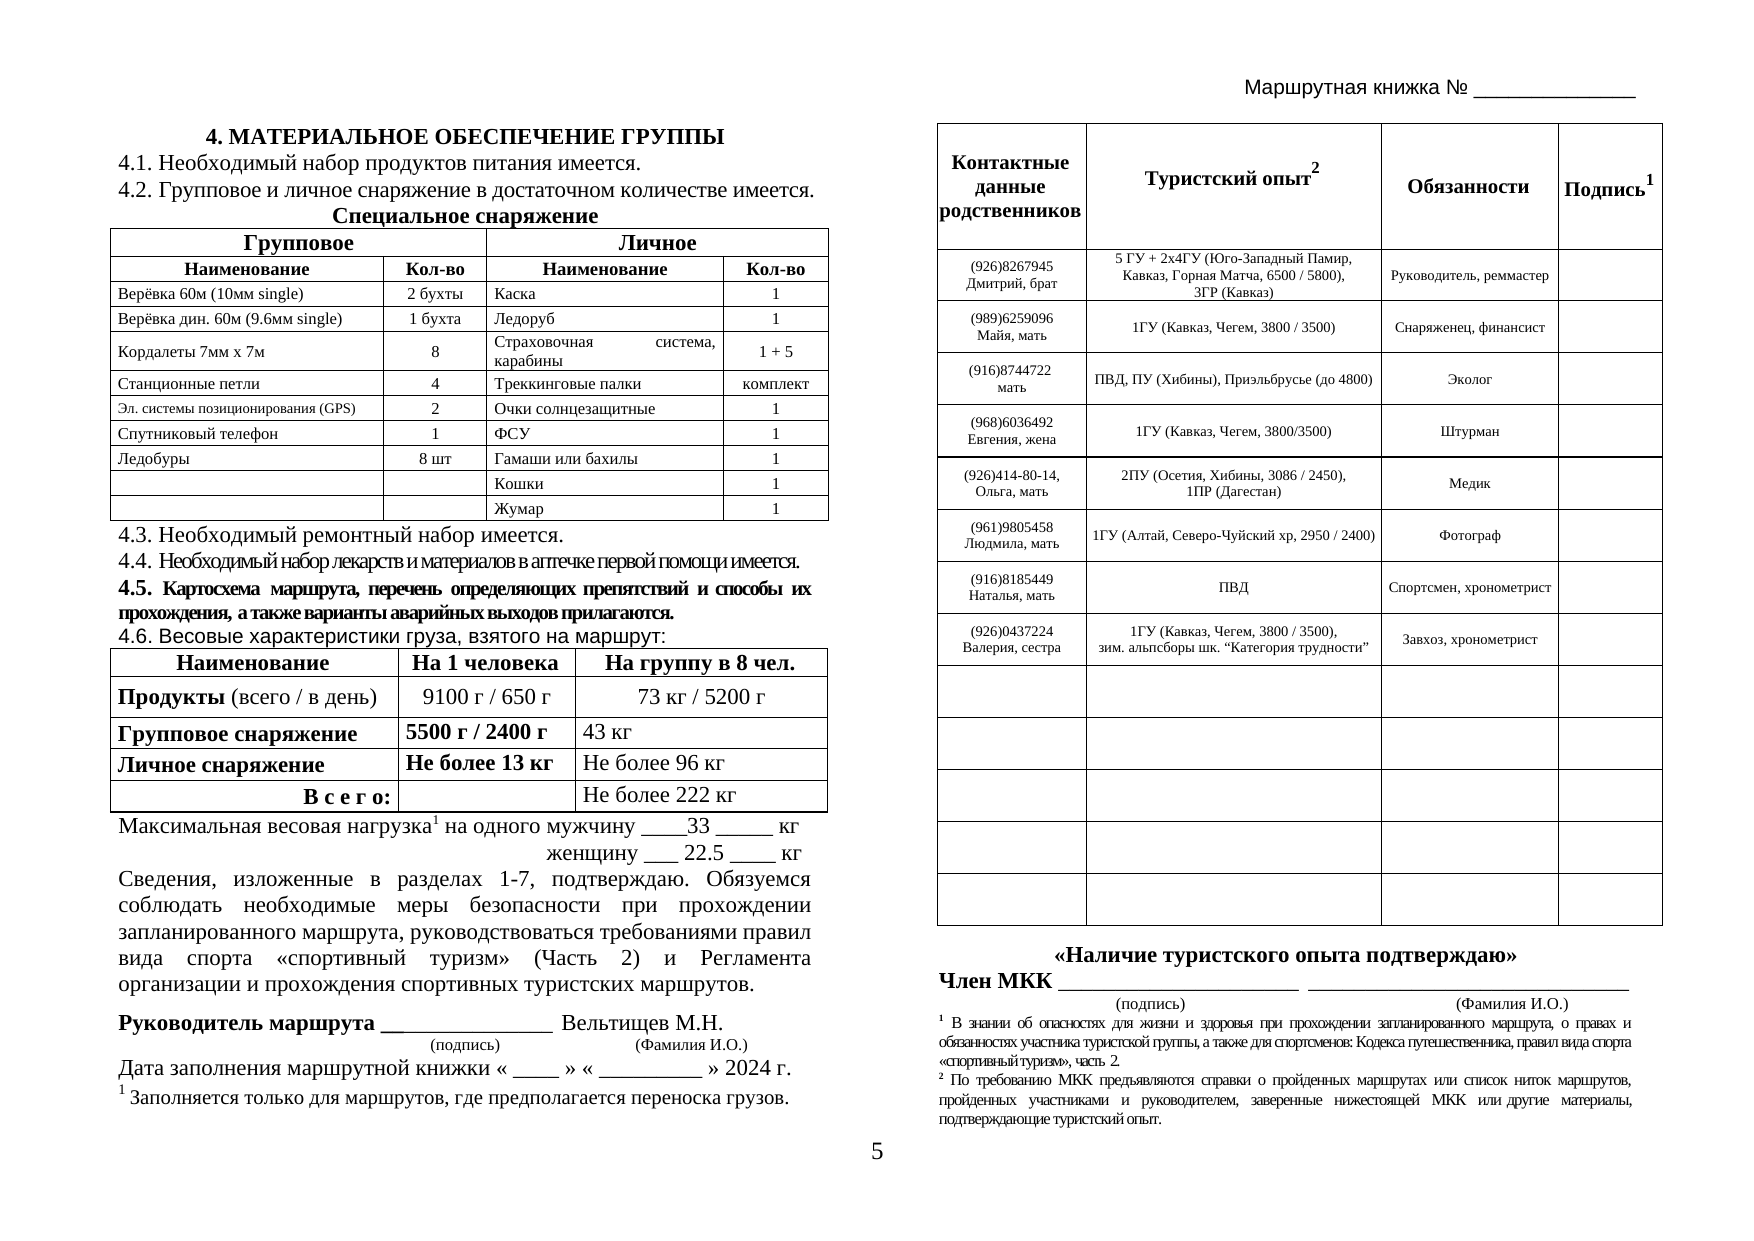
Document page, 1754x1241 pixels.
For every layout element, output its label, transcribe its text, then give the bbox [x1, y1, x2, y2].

table_cell 1ГУ (Кавказ, Чегем, 3800 / 3500), зим. альпсборы шк. “Категория трудности” [1087, 614, 1381, 665]
table_cell 1ГУ (Алтай, Северо-Чуйский хр, 2950 / 2400) [1087, 510, 1381, 561]
table_cell Верёвка дин. 60м (9.6мм single) [111, 307, 383, 331]
text Дата заполнения маршрутной книжки « ____ » « _________ » 2024 г. [118, 1054, 812, 1081]
table_cell 1 [724, 421, 828, 445]
table_header Туристский опыт2 [1087, 124, 1381, 249]
table_header Личное [487, 229, 828, 256]
table_cell Ледоруб [487, 307, 723, 331]
table_cell ПВД, ПУ (Хибины), Приэльбрусье (до 4800) [1087, 353, 1381, 404]
table_cell 9100 г / 650 г [399, 677, 575, 717]
table_cell (926)8267945 Дмитрий, брат [938, 250, 1086, 300]
table_cell [938, 718, 1086, 769]
table_cell 1 [724, 282, 828, 306]
table_cell Треккинговые палки [487, 371, 723, 395]
table_cell [1087, 718, 1381, 769]
table_cell 4 [384, 371, 486, 395]
table_cell 2 [384, 396, 486, 420]
table_cell 2 бухты [384, 282, 486, 306]
table_cell [1559, 874, 1662, 925]
table_cell Наименование [487, 257, 723, 281]
table_cell [1559, 405, 1662, 456]
text 4.4. Необходимый набор лекарств и материалов в аптечке первой помощи имеется. [118, 547, 812, 574]
table_cell Кошки [487, 471, 723, 495]
table_cell Завхоз, хронометрист [1382, 614, 1558, 665]
table_cell Ледобуры [111, 446, 383, 470]
table_cell [1559, 301, 1662, 352]
table_header Наименование [111, 649, 398, 676]
table_cell (961)9805458 Людмила, мать [938, 510, 1086, 561]
text Руководитель маршрута _______________ Вельтищев М.Н. [118, 1009, 812, 1035]
table_cell Кол-во [724, 257, 828, 281]
text (подпись) (Фамилия И.О.) [340, 1035, 812, 1054]
table_cell [1382, 718, 1558, 769]
table_cell Наименование [111, 257, 383, 281]
table_cell Штурман [1382, 405, 1558, 456]
text 2 По требованию МКК предъявляются справки о пройденных маршрутах или список ниток маршрутов, пройденных участниками и руководителем, заверенные нижестоящей МКК или другие материалы, подтверждающие туристский опыт. [939, 1070, 1633, 1128]
table_cell [1559, 770, 1662, 821]
text 1 В знании об опасностях для жизни и здоровья при прохождении запланированного маршрута, о правах и обязанностях участника туристской группы, а также для спортсменов: Кодекса путешественника, правил вида спорта «спортивный туризм», часть 2. [939, 1013, 1633, 1070]
table_cell [938, 874, 1086, 925]
table_cell Не более 96 кг [576, 749, 827, 780]
table_cell Фотограф [1382, 510, 1558, 561]
table_cell [1559, 510, 1662, 561]
table_cell (926)414-80-14, Ольга, мать [938, 458, 1086, 508]
text 4.6. Весовые характеристики груза, взятого на маршрут: [118, 624, 812, 648]
table_cell 8 шт [384, 446, 486, 470]
table_cell Руководитель, реммастер [1382, 250, 1558, 300]
table_cell Продукты (всего / в день) [111, 677, 398, 717]
table_cell [1559, 666, 1662, 717]
table_cell Кол-во [384, 257, 486, 281]
table_cell В с е г о: [111, 781, 398, 811]
table_cell (989)6259096 Майя, мать [938, 301, 1086, 352]
table_header На 1 человека [399, 649, 575, 676]
table_header Подпись1 [1559, 124, 1662, 249]
table_cell [1559, 718, 1662, 769]
table_cell Спутниковый телефон [111, 421, 383, 445]
table_cell ФСУ [487, 421, 723, 445]
text 4.3. Необходимый ремонтный набор имеется. [118, 521, 812, 547]
table_cell 8 [384, 332, 486, 370]
table_cell Медик [1382, 458, 1558, 508]
table_cell Очки солнцезащитные [487, 396, 723, 420]
table_cell 1 [384, 421, 486, 445]
table_cell [1559, 614, 1662, 665]
text 4.2. Групповое и личное снаряжение в достаточном количестве имеется. [118, 176, 815, 202]
table_cell [1087, 666, 1381, 717]
text женщину ___ 22.5 ____ кг [118, 839, 812, 865]
table_cell 1 [724, 396, 828, 420]
table_cell Не более 13 кг [399, 749, 575, 780]
table_cell Спортсмен, хронометрист [1382, 562, 1558, 613]
table_cell [1087, 874, 1381, 925]
table_cell 5 ГУ + 2х4ГУ (Юго-Западный Памир, Кавказ, Горная Матча, 6500 / 5800), 3ГР (Кавказ) [1087, 250, 1381, 300]
table_cell [938, 770, 1086, 821]
text 1 Заполняется только для маршрутов, где предполагается переноска грузов. [118, 1081, 812, 1109]
table_cell Жумар [487, 496, 723, 520]
table_cell Личное снаряжение [111, 749, 398, 780]
table_cell Гамаши или бахилы [487, 446, 723, 470]
table_header Обязанности [1382, 124, 1558, 249]
table_cell (916)8185449 Наталья, мать [938, 562, 1086, 613]
table_cell Не более 222 кг [576, 781, 827, 811]
text Член МКК _____________________ ____________________________ (подпись) (Фамилия И.О.) [939, 967, 1633, 1013]
table_cell [1559, 822, 1662, 873]
table_cell Эколог [1382, 353, 1558, 404]
table_cell 1 [724, 307, 828, 331]
table_cell [1559, 458, 1662, 508]
table_cell Кордалеты 7мм x 7м [111, 332, 383, 370]
table_cell [1382, 666, 1558, 717]
text 4.1. Необходимый набор продуктов питания имеется. [118, 149, 815, 176]
table_cell Станционные петли [111, 371, 383, 395]
text Сведения, изложенные в разделах 1-7, подтверждаю. Обязуемся соблюдать необходимые меры безопасности при прохождении запланированного маршрута, руководствоваться требованиями правил вида спорта «спортивный туризм» (Часть 2) и Регламента организации и прохождения спортивных туристских маршрутов. [118, 865, 812, 997]
table_cell Эл. системы позиционирования (GPS) [111, 396, 383, 420]
table_cell Групповое снаряжение [111, 718, 398, 748]
table_cell [1382, 874, 1558, 925]
table_cell [384, 496, 486, 520]
table_cell [1559, 562, 1662, 613]
table_header Групповое [111, 229, 486, 256]
table_cell 1 [724, 496, 828, 520]
table_cell Страховочная система, карабины [487, 332, 723, 370]
table_cell (916)8744722 мать [938, 353, 1086, 404]
table_cell [938, 666, 1086, 717]
table_cell 1 + 5 [724, 332, 828, 370]
table_header Контактные данные родственников [938, 124, 1086, 249]
table_cell 2ПУ (Осетия, Хибины, 3086 / 2450), 1ПР (Дагестан) [1087, 458, 1381, 508]
table_cell [399, 781, 575, 811]
table_cell [1087, 770, 1381, 821]
table_cell 1ГУ (Кавказ, Чегем, 3800/3500) [1087, 405, 1381, 456]
table_cell 1 [724, 471, 828, 495]
table_cell 73 кг / 5200 г [576, 677, 827, 717]
table_cell [938, 822, 1086, 873]
table_cell 1 [724, 446, 828, 470]
table_cell 1 бухта [384, 307, 486, 331]
table_cell Каска [487, 282, 723, 306]
table_cell [1382, 822, 1558, 873]
table_header На группу в 8 чел. [576, 649, 827, 676]
table_cell (926)0437224 Валерия, сестра [938, 614, 1086, 665]
text «Наличие туристского опыта подтверждаю» [939, 941, 1633, 967]
text 4. МАТЕРИАЛЬНОЕ ОБЕСПЕЧЕНИЕ ГРУППЫ [118, 123, 812, 149]
text Специальное снаряжение [118, 202, 812, 228]
table_cell 43 кг [576, 718, 827, 748]
table_cell [111, 496, 383, 520]
table_cell [1382, 770, 1558, 821]
text Максимальная весовая нагрузка1 на одного мужчину ____33 _____ кг [118, 813, 812, 839]
table_cell Верёвка 60м (10мм single) [111, 282, 383, 306]
table_cell комплект [724, 371, 828, 395]
table_cell Снаряженец, финансист [1382, 301, 1558, 352]
table_cell (968)6036492 Евгения, жена [938, 405, 1086, 456]
table_cell 1ГУ (Кавказ, Чегем, 3800 / 3500) [1087, 301, 1381, 352]
table_cell [1087, 822, 1381, 873]
table_cell ПВД [1087, 562, 1381, 613]
table_cell [1559, 250, 1662, 300]
table_cell [111, 471, 383, 495]
table_cell [1559, 353, 1662, 404]
table_cell [384, 471, 486, 495]
text 4.5. Картосхема маршрута, перечень определяющих препятствий и способы их прохождения, а также варианты аварийных выходов прилагаются. [118, 574, 812, 624]
table_cell 5500 г / 2400 г [399, 718, 575, 748]
